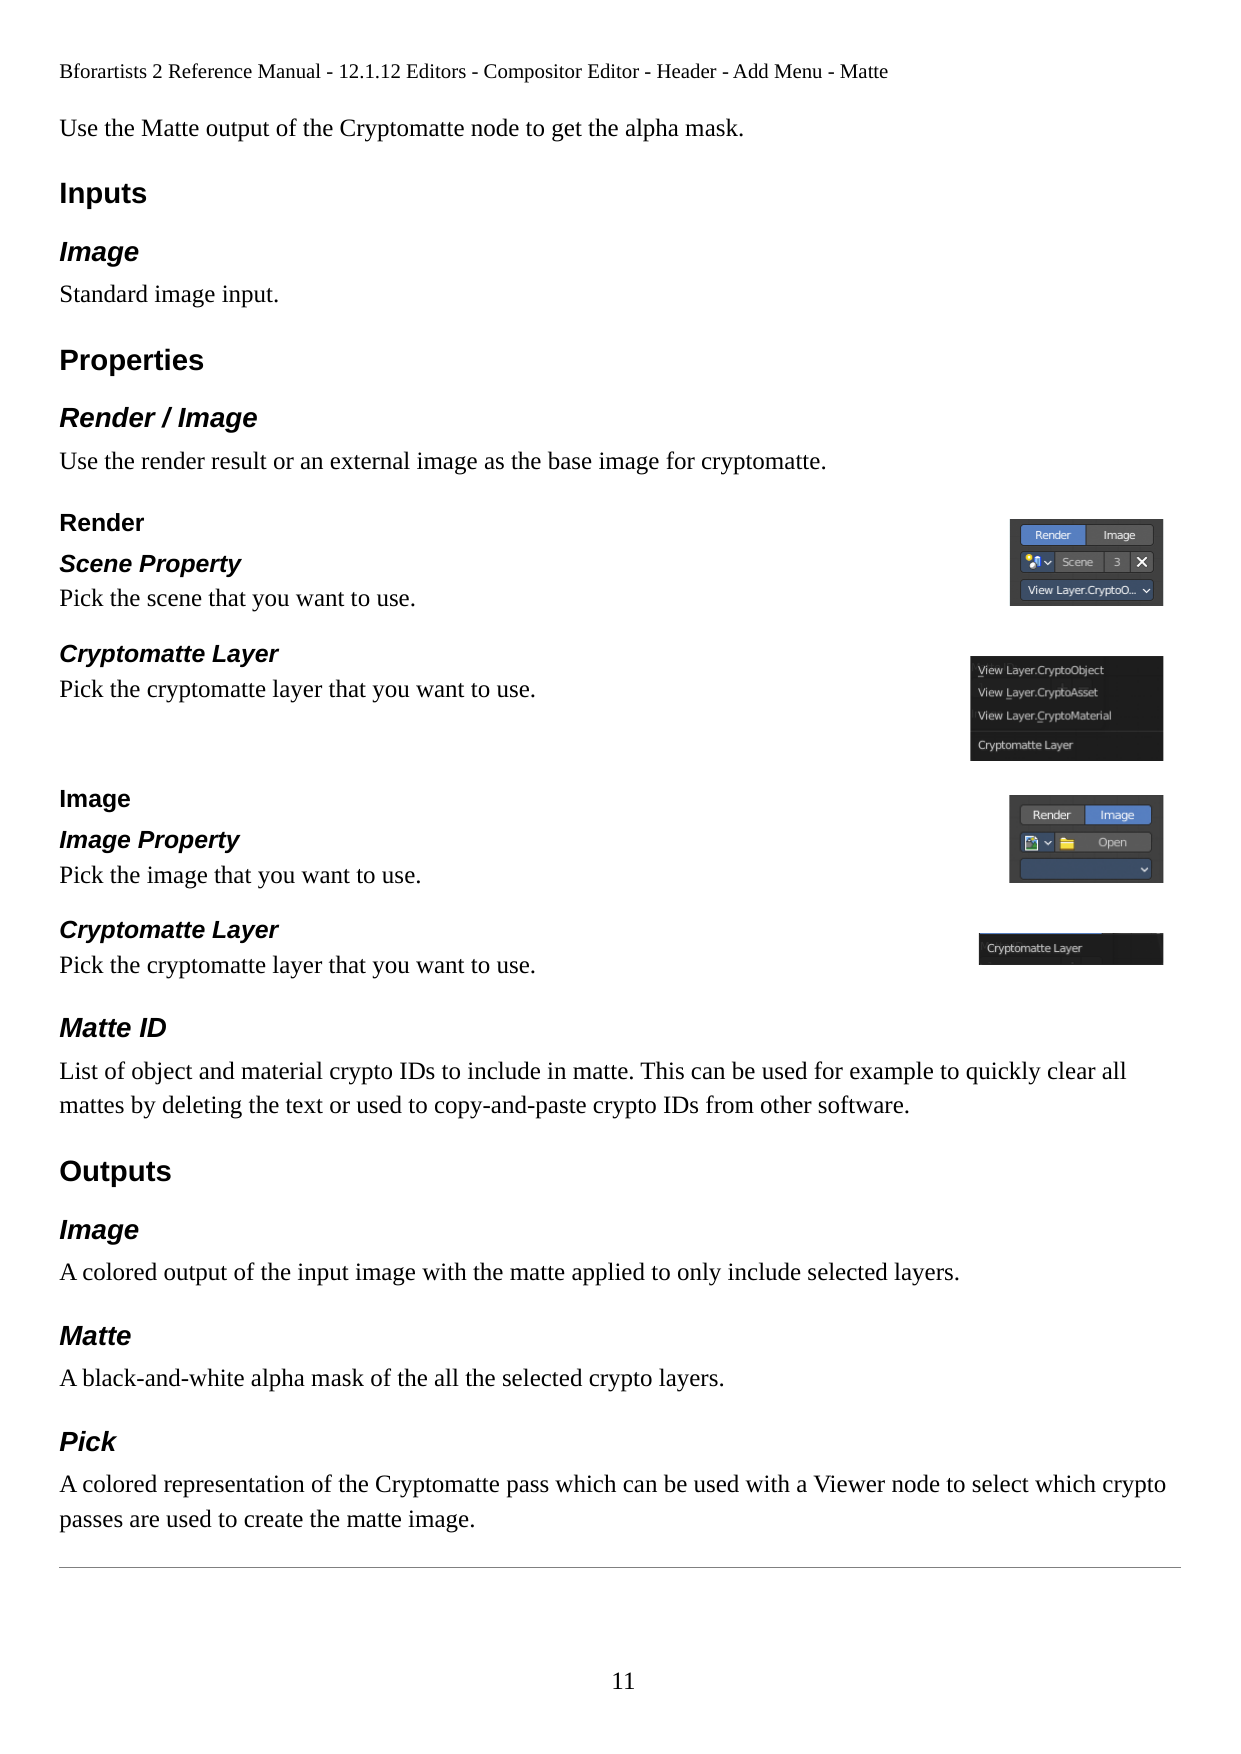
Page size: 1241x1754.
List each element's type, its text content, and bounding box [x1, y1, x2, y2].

picture [1009, 795, 1164, 883]
subtitle Scene Property [59, 549, 1009, 577]
text Use the render result or an external image as the base image for cryptomatte. [59, 446, 1181, 475]
subtitle Cryptomatte Layer [59, 915, 1181, 944]
text Pick the scene that you want to use. [59, 583, 1181, 612]
text A colored output of the input image with the matte applied to only include selected layers. [59, 1257, 1181, 1286]
picture [1009, 519, 1164, 606]
subtitle Pick [59, 1425, 1181, 1457]
subtitle Inputs [59, 176, 1181, 210]
subtitle Render [59, 508, 1181, 536]
subtitle Image [59, 1213, 1181, 1245]
subtitle [1164, 825, 1181, 854]
text A black-and-white alpha mask of the all the selected crypto layers. [59, 1363, 1181, 1392]
subtitle Cryptomatte Layer [59, 639, 1181, 667]
text Pick the image that you want to use. [59, 860, 1181, 889]
subtitle [1164, 549, 1181, 577]
text Pick the cryptomatte layer that you want to use. [59, 674, 970, 702]
subtitle Image [59, 784, 1181, 813]
subtitle Matte ID [59, 1012, 1181, 1044]
picture [978, 933, 1164, 965]
subtitle Outputs [59, 1154, 1181, 1188]
subtitle Render / Image [59, 402, 1181, 434]
subtitle Matte [59, 1319, 1181, 1351]
text A colored representation of the Cryptomatte pass which can be used with a Viewer node to select which crypto passes are used to create the matte image. [59, 1469, 1181, 1532]
text Use the Matte output of the Cryptomatte node to get the alpha mask. [59, 113, 1181, 141]
subtitle Properties [59, 343, 1181, 377]
text List of object and material crypto IDs to include in matte. This can be used for example to quickly clear all mattes by deleting the text or used to copy-and-paste crypto IDs from other software. [59, 1056, 1181, 1119]
picture [970, 656, 1164, 761]
subtitle Image [59, 235, 1181, 267]
subtitle Image Property [59, 825, 1009, 854]
text Pick the cryptomatte layer that you want to use. [59, 950, 1181, 979]
text Standard image input. [59, 279, 1181, 308]
